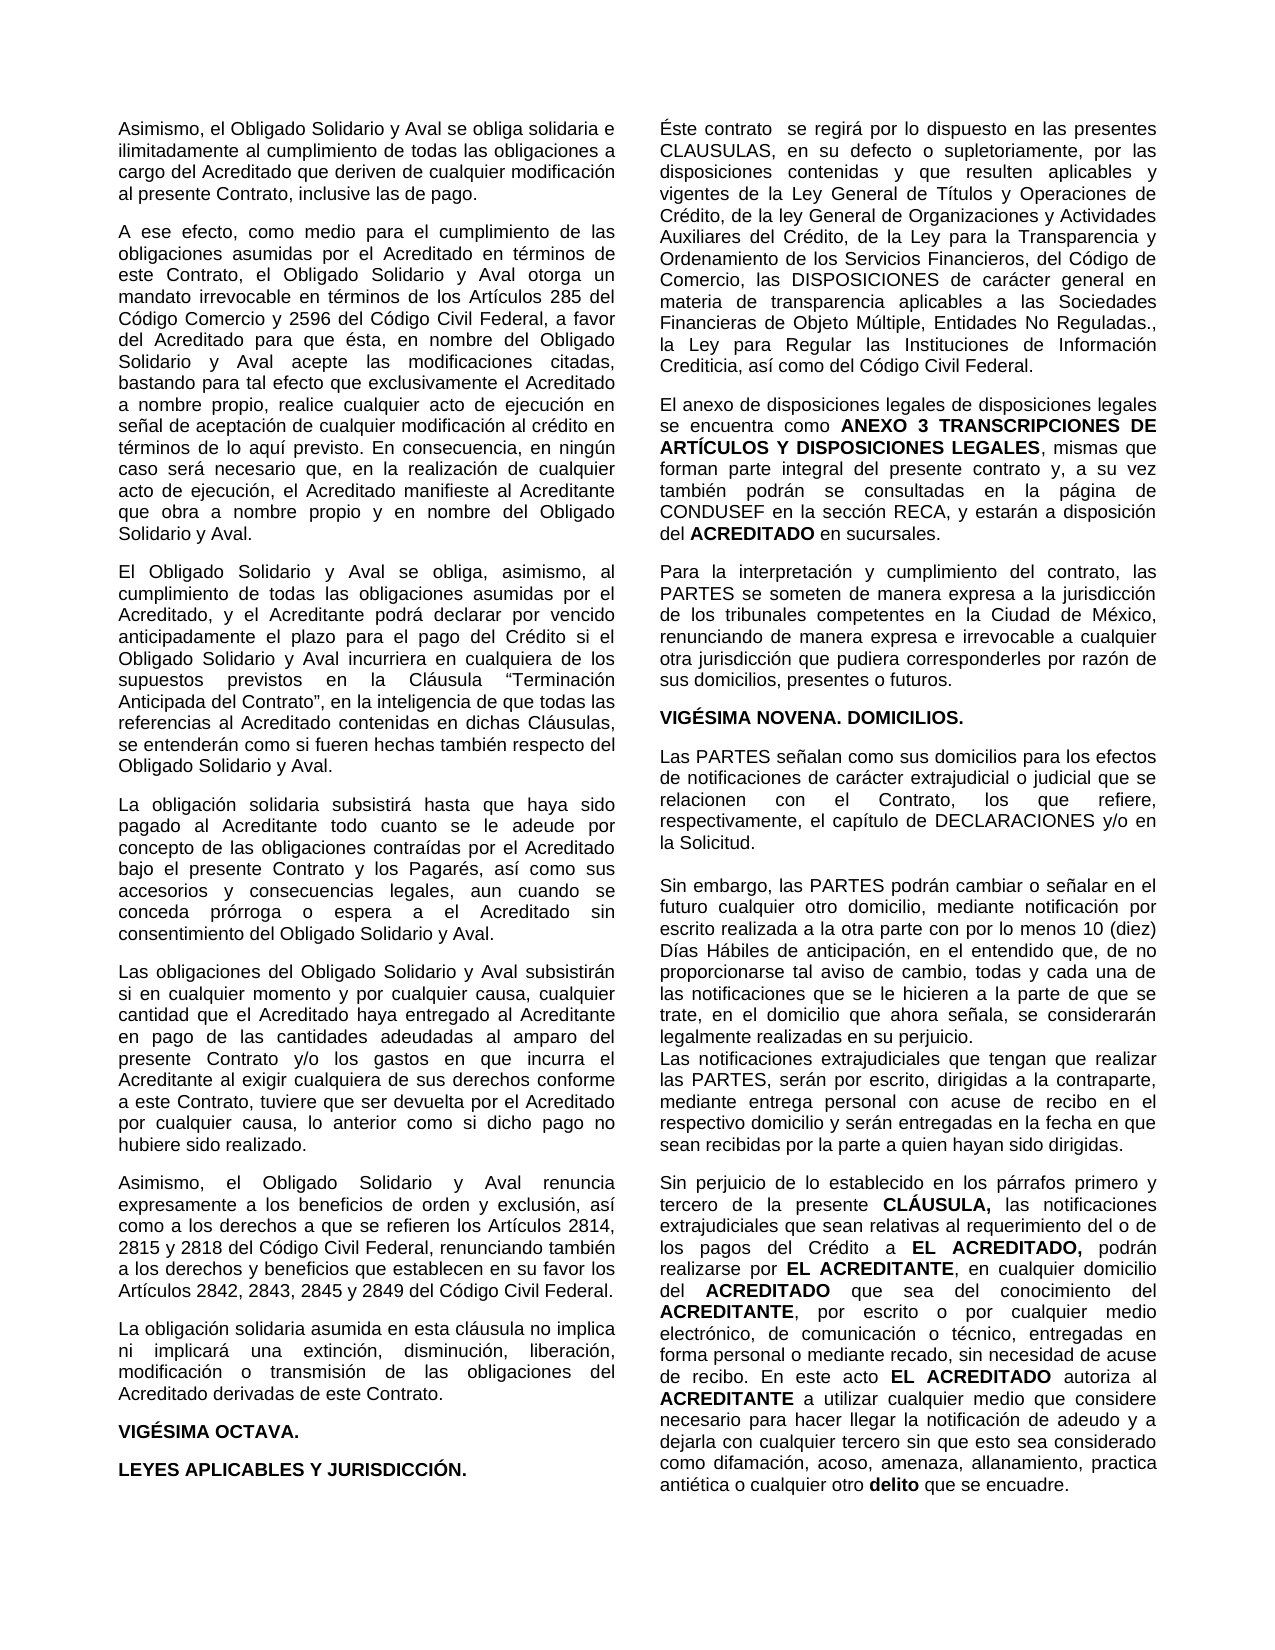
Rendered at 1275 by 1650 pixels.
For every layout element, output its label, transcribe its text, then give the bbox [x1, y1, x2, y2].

text El anexo de disposiciones legales de disposiciones legales se encuentra como ANEXO 3 TRANSCRIPCIONES DE ARTÍCULOS Y DISPOSICIONES LEGALES, mismas que forman parte integral del presente contrato y, a su vez también podrán se consultadas en la página de CONDUSEF en la sección RECA, y estarán a disposición del ACREDITADO en sucursales. [659, 393, 1157, 544]
text Para la interpretación y cumplimiento del contrato, las PARTES se someten de manera expresa a la jurisdicción de los tribunales competentes en la Ciudad de México, renunciando de manera expresa e irrevocable a cualquier otra jurisdicción que pudiera corresponderles por razón de sus domicilios, presentes o futuros. [659, 561, 1157, 691]
text El Obligado Solidario y Aval se obliga, asimismo, al cumplimiento de todas las obligaciones asumidas por el Acreditado, y el Acreditante podrá declarar por vencido anticipadamente el plazo para el pago del Crédito si el Obligado Solidario y Aval incurriera en cualquiera de los supuestos previstos en la Cláusula “Terminación Anticipada del Contrato”, en la inteligencia de que todas las referencias al Acreditado contenidas en dichas Cláusulas, se entenderán como si fueren hechas también respecto del Obligado Solidario y Aval. [118, 561, 615, 777]
text LEYES APLICABLES Y JURISDICCIÓN. [118, 1459, 615, 1481]
text Asimismo, el Obligado Solidario y Aval se obliga solidaria e ilimitadamente al cumplimiento de todas las obligaciones a cargo del Acreditado que deriven de cualquier modificación al presente Contrato, inclusive las de pago. [118, 118, 615, 204]
text VIGÉSIMA NOVENA. DOMICILIOS. [659, 707, 1157, 729]
text VIGÉSIMA OCTAVA. [118, 1421, 615, 1442]
text La obligación solidaria subsistirá hasta que haya sido pagado al Acreditante todo cuanto se le adeude por concepto de las obligaciones contraídas por el Acreditado bajo el presente Contrato y los Pagarés, así como sus accesorios y consecuencias legales, aun cuando se conceda prórroga o espera a el Acreditado sin consentimiento del Obligado Solidario y Aval. [118, 793, 615, 944]
text Asimismo, el Obligado Solidario y Aval renuncia expresamente a los beneficios de orden y exclusión, así como a los derechos a que se refieren los Artículos 2814, 2815 y 2818 del Código Civil Federal, renunciando también a los derechos y beneficios que establecen en su favor los Artículos 2842, 2843, 2845 y 2849 del Código Civil Federal. [118, 1172, 615, 1301]
text Éste contrato se regirá por lo dispuesto en las presentes CLAUSULAS, en su defecto o supletoriamente, por las disposiciones contenidas y que resulten aplicables y vigentes de la Ley General de Títulos y Operaciones de Crédito, de la ley General de Organizaciones y Actividades Auxiliares del Crédito, de la Ley para la Transparencia y Ordenamiento de los Servicios Financieros, del Código de Comercio, las DISPOSICIONES de carácter general en materia de transparencia aplicables a las Sociedades Financieras de Objeto Múltiple, Entidades No Reguladas., la Ley para Regular las Instituciones de Información Crediticia, así como del Código Civil Federal. [659, 118, 1157, 377]
text Las obligaciones del Obligado Solidario y Aval subsistirán si en cualquier momento y por cualquier causa, cualquier cantidad que el Acreditado haya entregado al Acreditante en pago de las cantidades adeudadas al amparo del presente Contrato y/o los gastos en que incurra el Acreditante al exigir cualquiera de sus derechos conforme a este Contrato, tuviere que ser devuelta por el Acreditado por cualquier causa, lo anterior como si dicho pago no hubiere sido realizado. [118, 961, 615, 1155]
text Sin embargo, las PARTES podrán cambiar o señalar en el futuro cualquier otro domicilio, mediante notificación por escrito realizada a la otra parte con por lo menos 10 (diez) Días Hábiles de anticipación, en el entendido que, de no proporcionarse tal aviso de cambio, todas y cada una de las notificaciones que se le hicieren a la parte de que se trate, en el domicilio que ahora señala, se considerarán legalmente realizadas en su perjuicio. [659, 875, 1157, 1047]
text Las notificaciones extrajudiciales que tengan que realizar las PARTES, serán por escrito, dirigidas a la contraparte, mediante entrega personal con acuse de recibo en el respectivo domicilio y serán entregadas en la fecha en que sean recibidas por la parte a quien hayan sido dirigidas. [659, 1047, 1157, 1155]
text Sin perjuicio de lo establecido en los párrafos primero y tercero de la presente CLÁUSULA, las notificaciones extrajudiciales que sean relativas al requerimiento del o de los pagos del Crédito a EL ACREDITADO, podrán realizarse por EL ACREDITANTE, en cualquier domicilio del ACREDITADO que sea del conocimiento del ACREDITANTE, por escrito o por cualquier medio electrónico, de comunicación o técnico, entregadas en forma personal o mediante recado, sin necesidad de acuse de recibo. En este acto EL ACREDITADO autoriza al ACREDITANTE a utilizar cualquier medio que considere necesario para hacer llegar la notificación de adeudo y a dejarla con cualquier tercero sin que esto sea considerado como difamación, acoso, amenaza, allanamiento, practica antiética o cualquier otro delito que se encuadre. [659, 1172, 1157, 1495]
text La obligación solidaria asumida en esta cláusula no implica ni implicará una extinción, disminución, liberación, modificación o transmisión de las obligaciones del Acreditado derivadas de este Contrato. [118, 1318, 615, 1404]
text Las PARTES señalan como sus domicilios para los efectos de notificaciones de carácter extrajudicial o judicial que se relacionen con el Contrato, los que refiere, respectivamente, el capítulo de DECLARACIONES y/o en la Solicitud. [659, 745, 1157, 853]
text A ese efecto, como medio para el cumplimiento de las obligaciones asumidas por el Acreditado en términos de este Contrato, el Obligado Solidario y Aval otorga un mandato irrevocable en términos de los Artículos 285 del Código Comercio y 2596 del Código Civil Federal, a favor del Acreditado para que ésta, en nombre del Obligado Solidario y Aval acepte las modificaciones citadas, bastando para tal efecto que exclusivamente el Acreditado a nombre propio, realice cualquier acto de ejecución en señal de aceptación de cualquier modificación al crédito en términos de lo aquí previsto. En consecuencia, en ningún caso será necesario que, en la realización de cualquier acto de ejecución, el Acreditado manifieste al Acreditante que obra a nombre propio y en nombre del Obligado Solidario y Aval. [118, 221, 615, 544]
